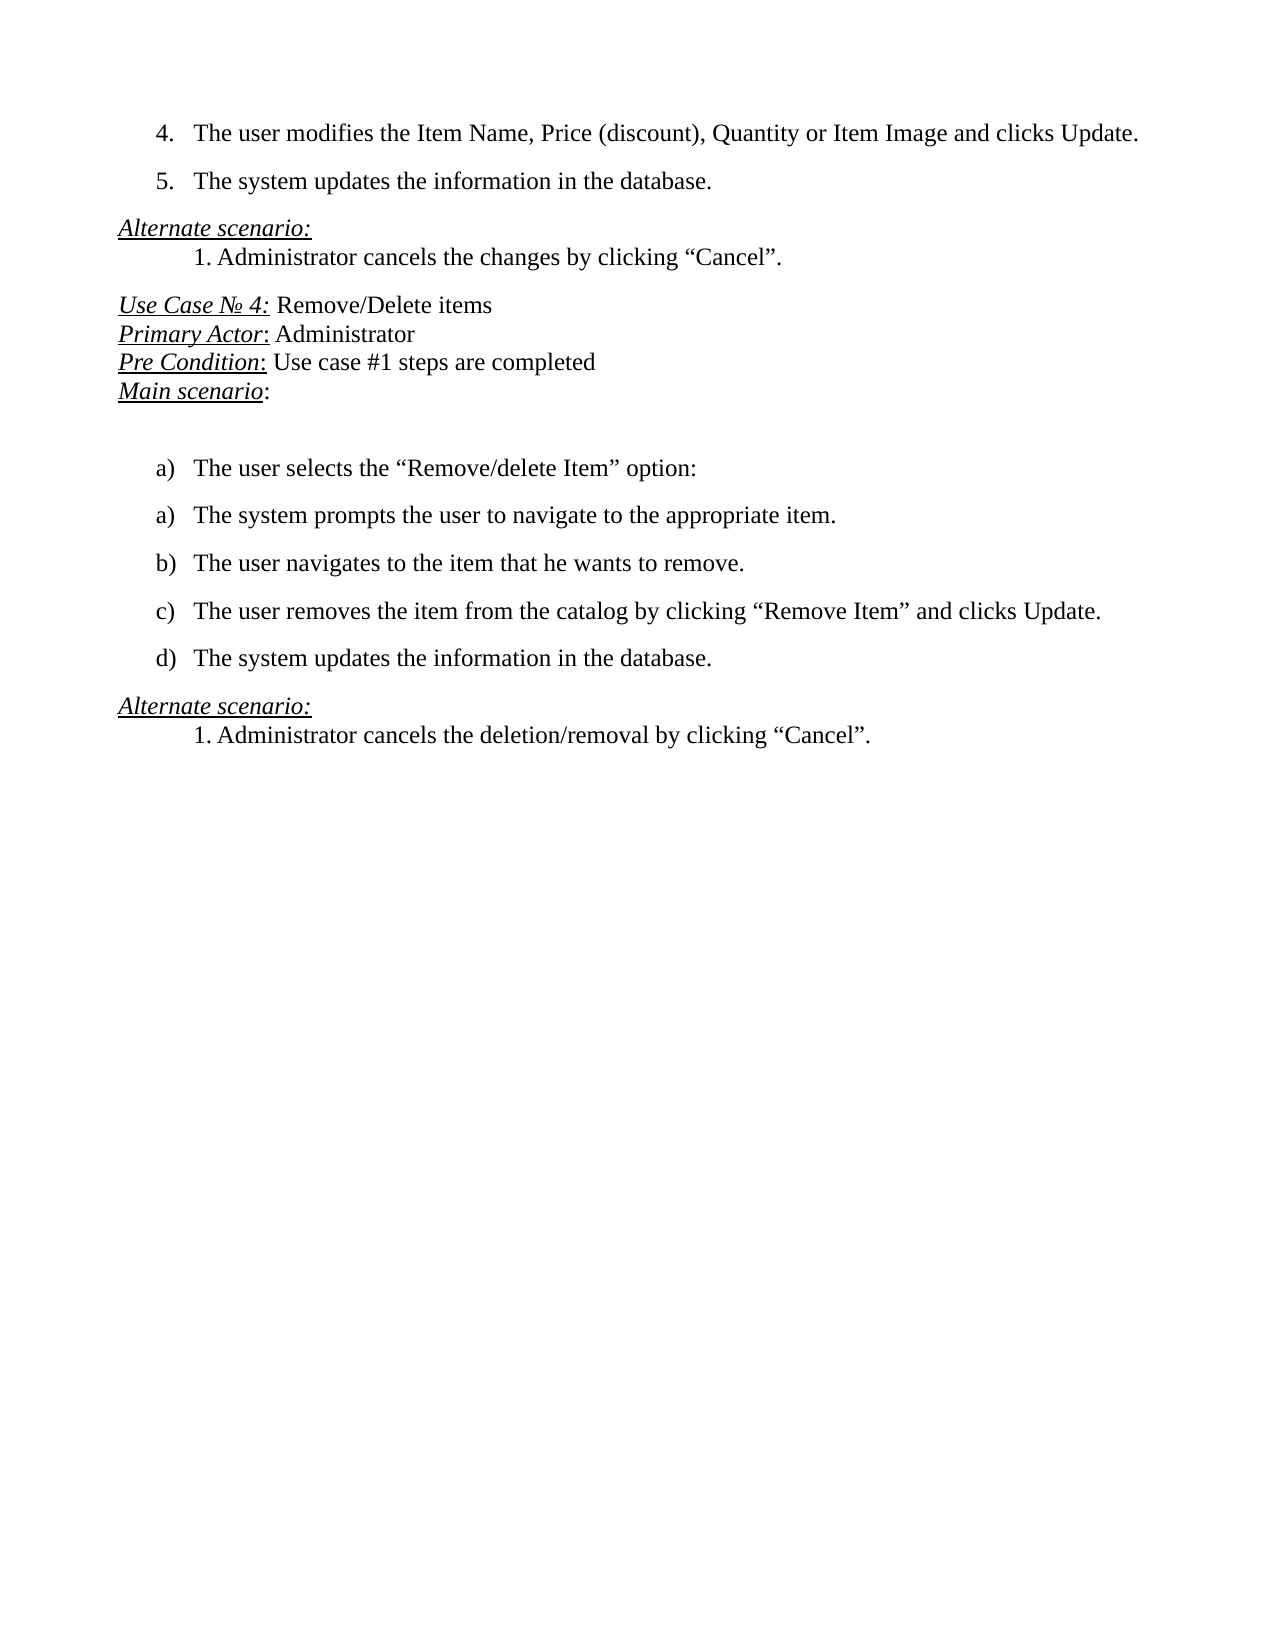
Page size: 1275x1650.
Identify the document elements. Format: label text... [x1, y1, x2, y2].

text Alternate scenario: [118, 213, 1157, 242]
list 1. Administrator cancels the deletion/removal by clicking “Cancel”. [156, 720, 1157, 749]
list The user selects the “Remove/delete Item” option: [156, 453, 1157, 481]
text Alternate scenario: [118, 691, 1157, 720]
list The user modifies the Item Name, Price (discount), Quantity or Item Image and clicks Update. [156, 118, 1157, 147]
list The system updates the information in the database. [156, 643, 1157, 672]
list The system prompts the user to navigate to the appropriate item. [156, 500, 1157, 529]
text Main scenario: [118, 376, 1157, 405]
list The user removes the item from the catalog by clicking “Remove Item” and clicks Update. [156, 596, 1157, 624]
text Primary Actor: Administrator [118, 319, 1157, 347]
text Pre Condition: Use case #1 steps are completed [118, 347, 1157, 376]
list The system updates the information in the database. [156, 166, 1157, 194]
text Use Case № 4: Remove/Delete items [118, 290, 1157, 319]
list The user navigates to the item that he wants to remove. [156, 548, 1157, 577]
list 1. Administrator cancels the changes by clicking “Cancel”. [156, 242, 1157, 271]
